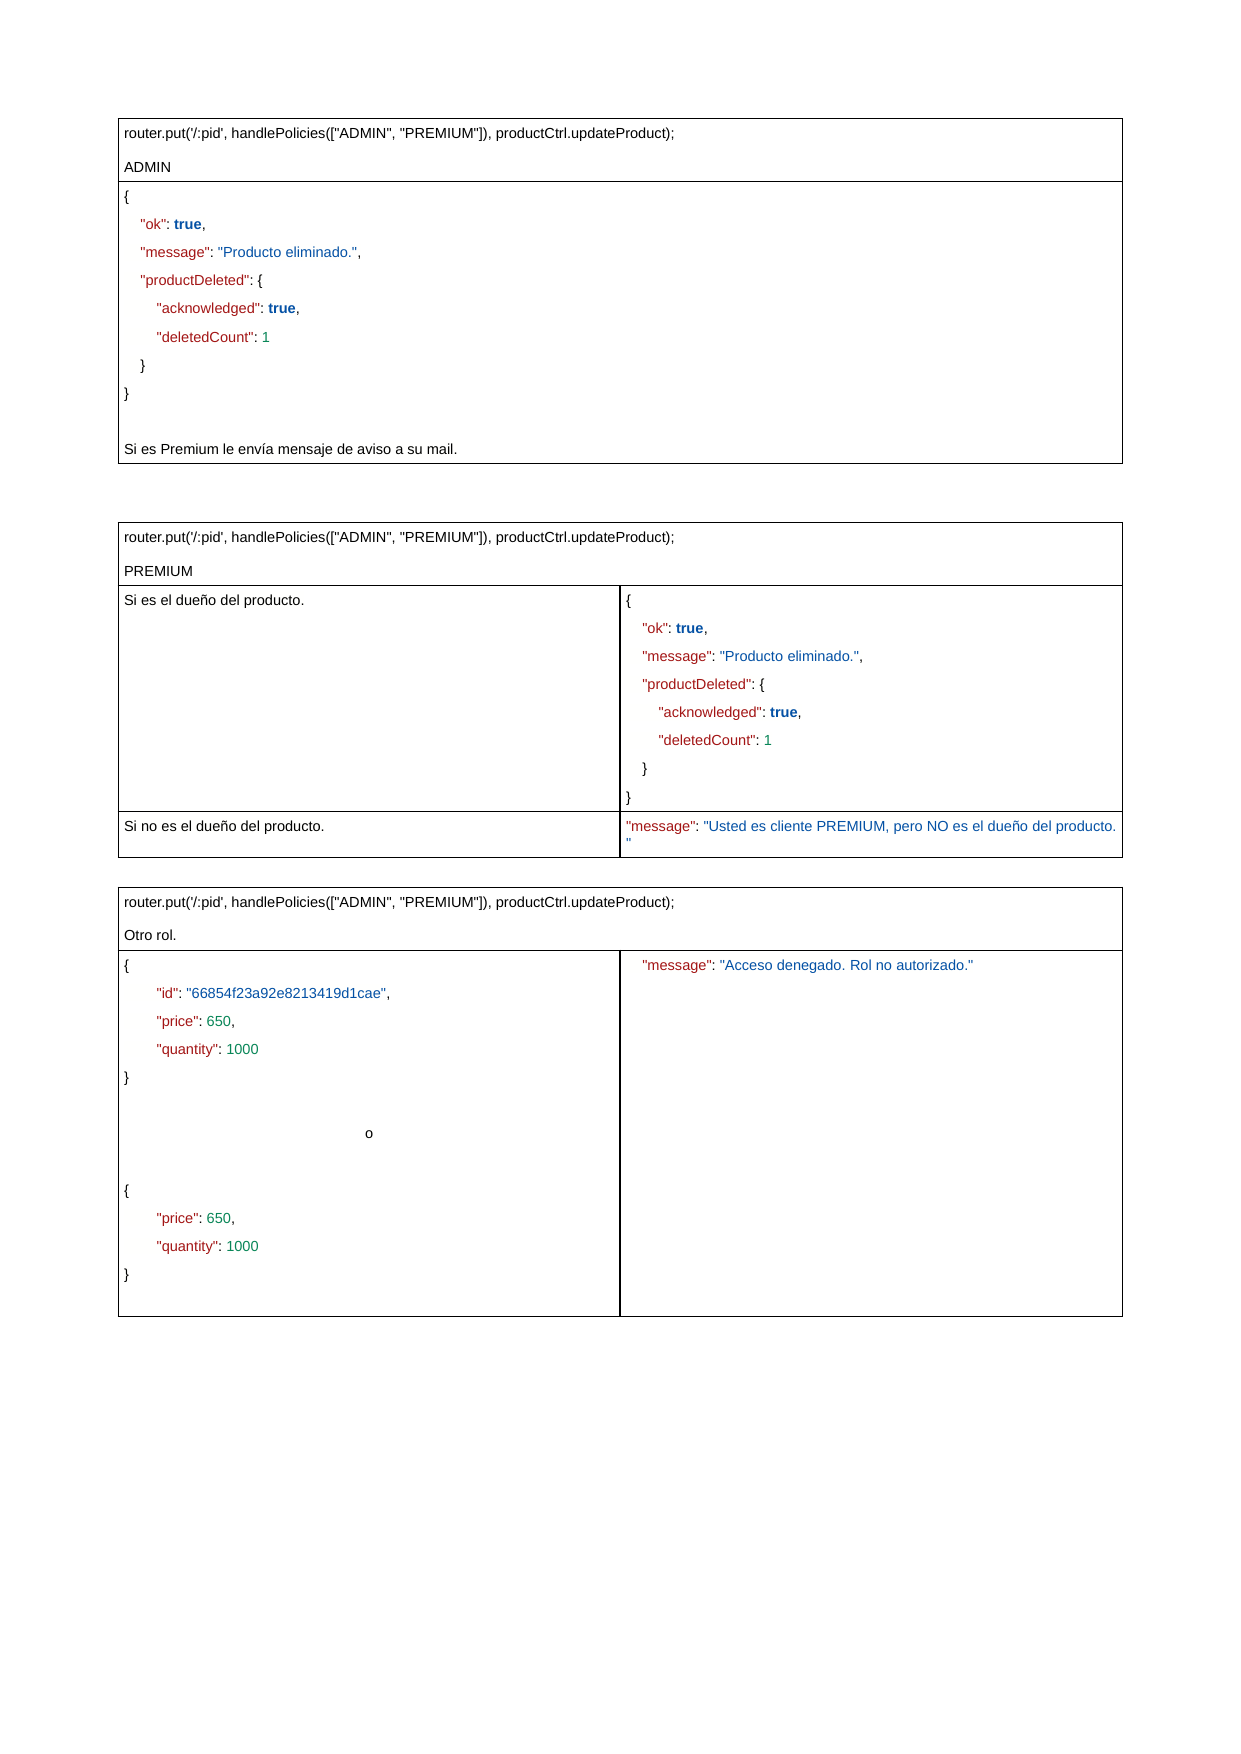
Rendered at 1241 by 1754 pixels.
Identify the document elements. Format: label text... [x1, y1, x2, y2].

table_header router.put('/:pid', handlePolicies(["ADMIN", "PREMIUM"]), productCtrl.updateProduct); Otro rol. [119, 888, 1122, 949]
table_cell { "id": "66854f23a92e8213419d1cae", "price": 650, "quantity": 1000 } o { "price": 650, "quantity": 1000 } [119, 951, 619, 1316]
table_cell Si no es el dueño del producto. [119, 812, 619, 857]
table_cell { "ok": true, "message": "Producto eliminado.", "productDeleted": { "acknowledged": true, "deletedCount": 1 } } Si es Premium le envía mensaje de aviso a su mail. [119, 182, 1122, 463]
table_cell "message": "Acceso denegado. Rol no autorizado." [621, 951, 1122, 1316]
table_header router.put('/:pid', handlePolicies(["ADMIN", "PREMIUM"]), productCtrl.updateProduct); PREMIUM [119, 523, 1122, 585]
table_cell Si es el dueño del producto. [119, 586, 619, 811]
table_cell "message": "Usted es cliente PREMIUM, pero NO es el dueño del producto." [621, 812, 1122, 857]
table_cell { "ok": true, "message": "Producto eliminado.", "productDeleted": { "acknowledged": true, "deletedCount": 1 } } [621, 586, 1122, 811]
table_header router.put('/:pid', handlePolicies(["ADMIN", "PREMIUM"]), productCtrl.updateProduct); ADMIN [119, 119, 1122, 181]
